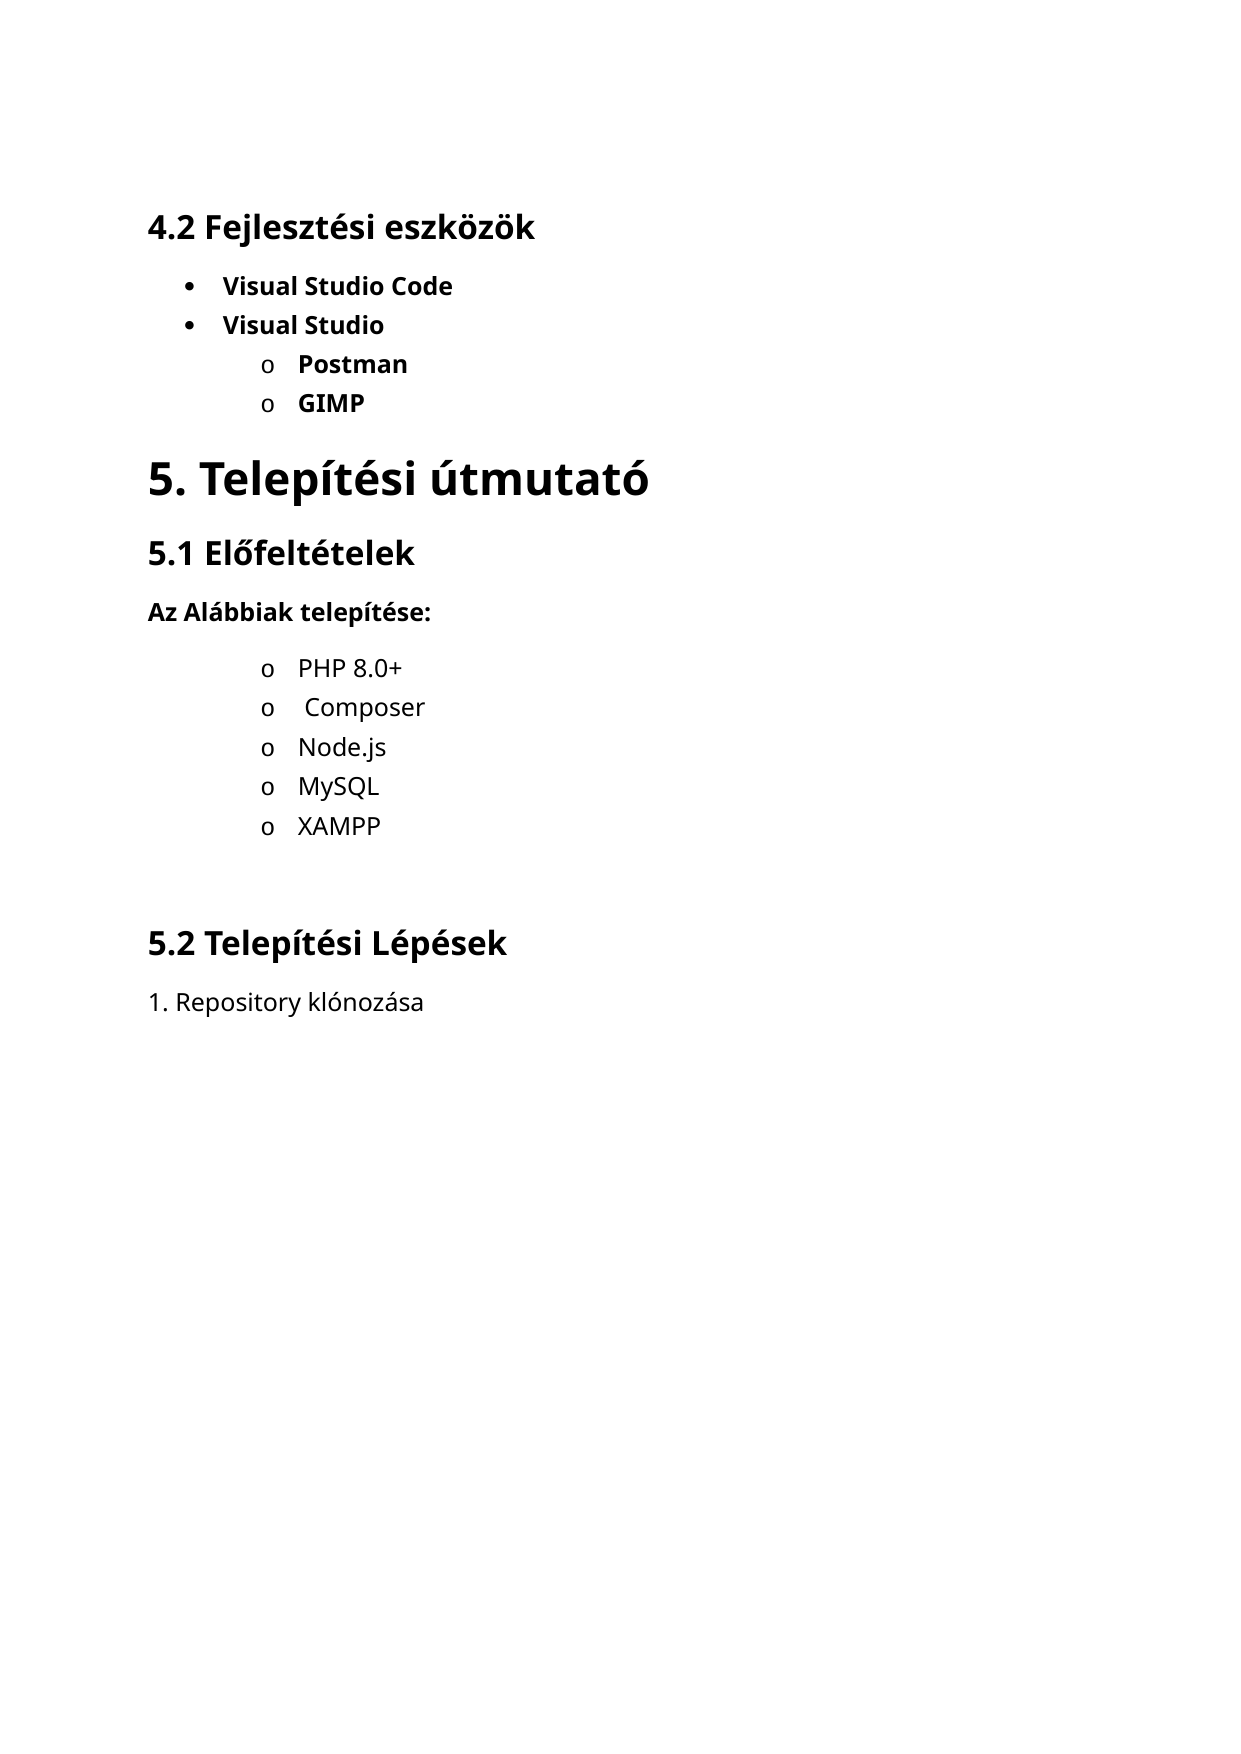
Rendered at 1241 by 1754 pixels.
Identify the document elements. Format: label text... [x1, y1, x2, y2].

subtitle 5. Telepítési útmutató [148, 446, 1093, 508]
text 1. Repository klónozása [148, 985, 1093, 1019]
subtitle 5.2 Telepítési Lépések [148, 920, 1093, 966]
text Az Alábbiak telepítése: [148, 595, 1093, 629]
list Postman [260, 346, 1093, 381]
list Node.js [260, 729, 1093, 764]
list GIMP [260, 386, 1093, 420]
list Visual Studio [185, 307, 1093, 341]
subtitle 5.1 Előfeltételek [148, 530, 1093, 576]
list Composer [260, 690, 1093, 724]
list XAMPP [260, 808, 1093, 842]
list MySQL [260, 769, 1093, 803]
list PHP 8.0+ [260, 651, 1093, 685]
list Visual Studio Code [185, 268, 1093, 302]
subtitle 4.2 Fejlesztési eszközök [148, 203, 1093, 249]
